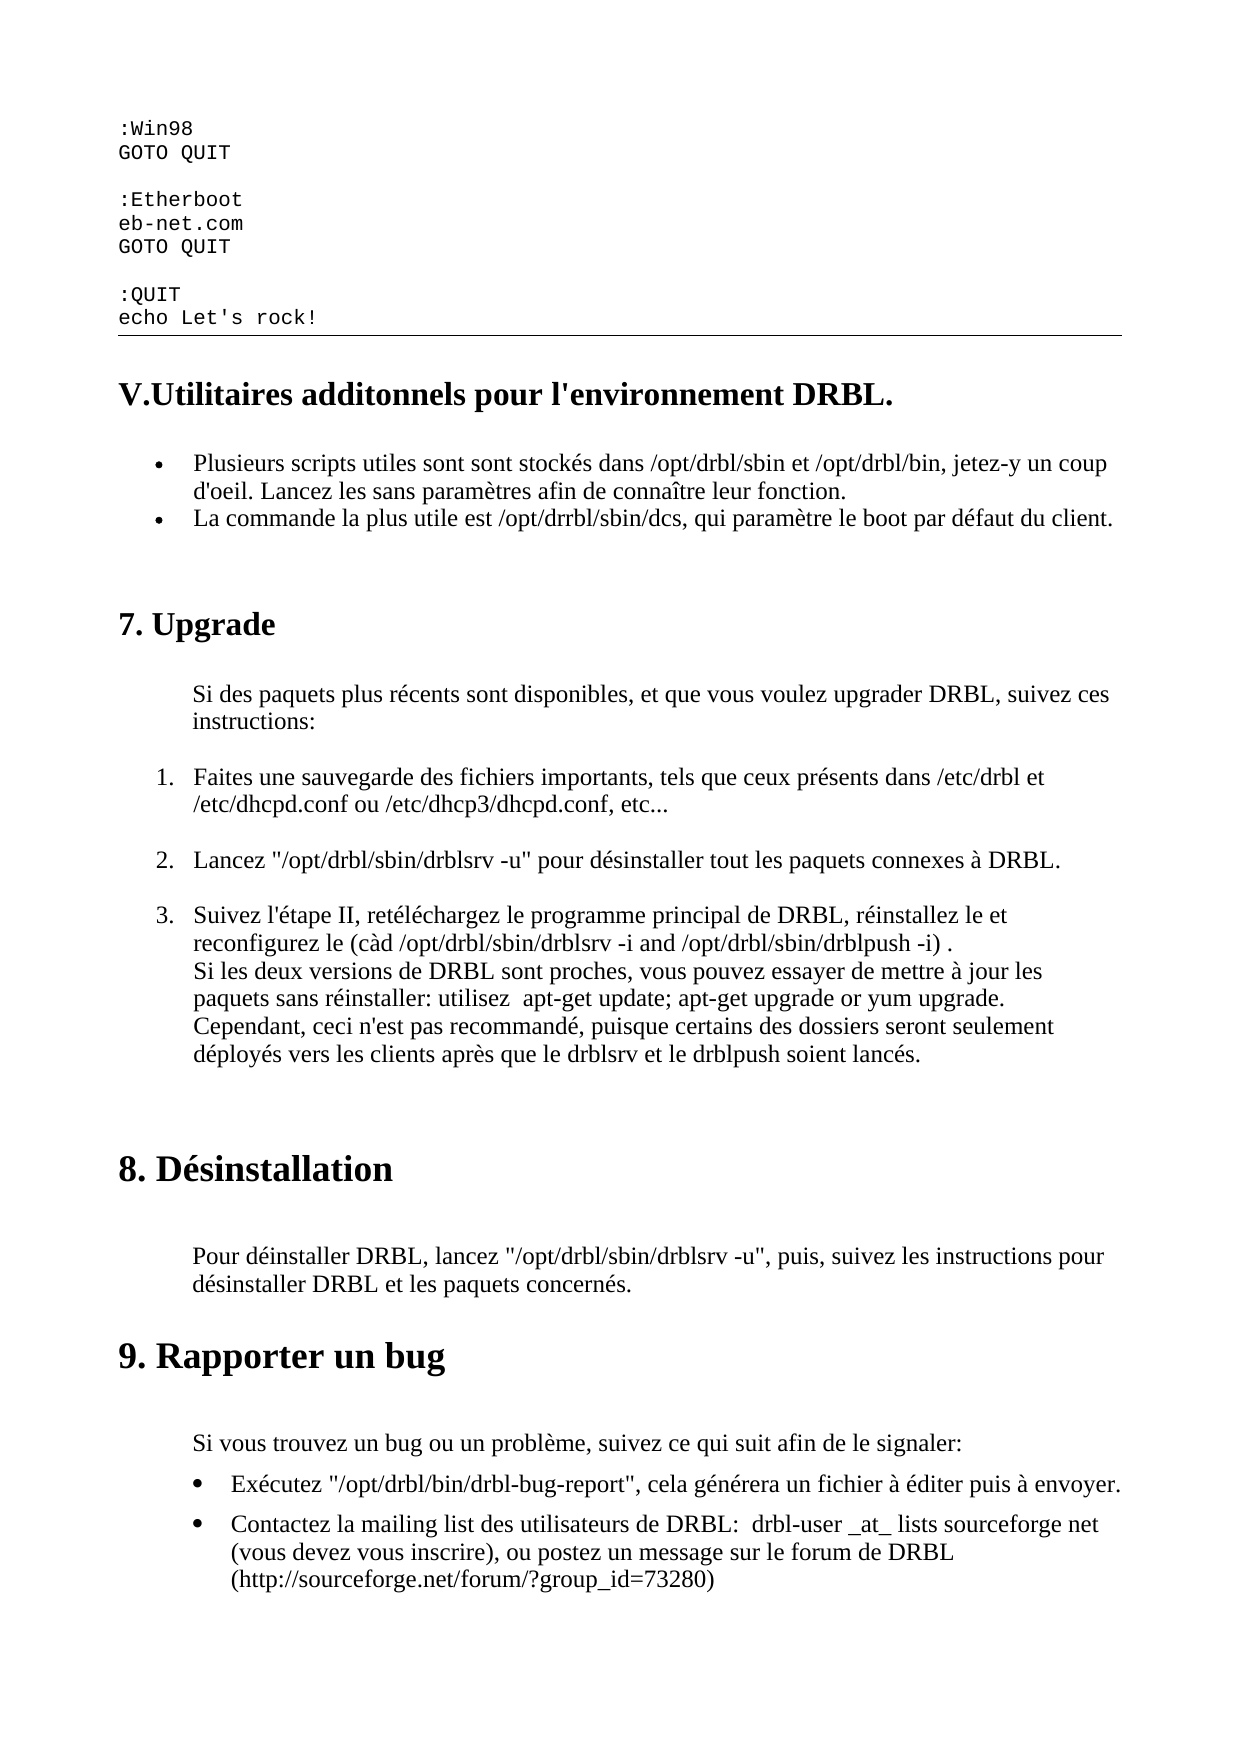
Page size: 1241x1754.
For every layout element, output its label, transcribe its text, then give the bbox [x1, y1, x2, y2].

list Lancez "/opt/drbl/sbin/drblsrv -u" pour désinstaller tout les paquets connexes à DRBL. [156, 846, 1122, 874]
text :Win98 [118, 118, 1122, 142]
text instructions: [118, 707, 1122, 735]
text eb-net.com [118, 213, 1122, 236]
text Si des paquets plus récents sont disponibles, et que vous voulez upgrader DRBL, suivez ces [118, 680, 1122, 707]
subtitle 8. Désinstallation [118, 1148, 1122, 1190]
list Exécutez "/opt/drbl/bin/drbl-bug-report", cela générera un fichier à éditer puis à envoyer. [193, 1470, 1122, 1497]
subtitle 9. Rapporter un bug [118, 1335, 1122, 1377]
text :Etherboot [118, 189, 1122, 213]
text :QUIT [118, 284, 1122, 307]
text GOTO QUIT [118, 142, 1122, 165]
list La commande la plus utile est /opt/drrbl/sbin/dcs, qui paramètre le boot par défaut du client. [156, 504, 1122, 532]
list Suivez l'étape II, retéléchargez le programme principal de DRBL, réinstallez le et reconfigurez le (càd /opt/drbl/sbin/drblsrv -i and /opt/drbl/sbin/drblpush -i) . [156, 901, 1122, 957]
text Pour déinstaller DRBL, lancez "/opt/drbl/sbin/drblsrv -u", puis, suivez les instructions pour désinstaller DRBL et les paquets concernés. [118, 1242, 1122, 1298]
list Contactez la mailing list des utilisateurs de DRBL: drbl-user _at_ lists sourceforge net (vous devez vous inscrire), ou postez un message sur le forum de DRBL (http://sourceforge.net/forum/?group_id=73280) [193, 1510, 1122, 1593]
list Faites une sauvegarde des fichiers importants, tels que ceux présents dans /etc/drbl et /etc/dhcpd.conf ou /etc/dhcp3/dhcpd.conf, etc... [156, 763, 1122, 818]
text Si vous trouvez un bug ou un problème, suivez ce qui suit afin de le signaler: [118, 1429, 1122, 1457]
list Plusieurs scripts utiles sont sont stockés dans /opt/drbl/sbin et /opt/drbl/bin, jetez-y un coup d'oeil. Lancez les sans paramètres afin de connaître leur fonction. [156, 449, 1122, 504]
text echo Let's rock! [118, 307, 1122, 335]
subtitle 7. Upgrade [118, 606, 1122, 643]
text V.Utilitaires additonnels pour l'environnement DRBL. [118, 375, 1122, 412]
text Cependant, ceci n'est pas recommandé, puisque certains des dossiers seront seulement déployés vers les clients après que le drblsrv et le drblpush soient lancés. [193, 1012, 1122, 1068]
text GOTO QUIT [118, 236, 1122, 260]
text Si les deux versions de DRBL sont proches, vous pouvez essayer de mettre à jour les paquets sans réinstaller: utilisez apt-get update; apt-get upgrade or yum upgrade. [193, 957, 1122, 1012]
